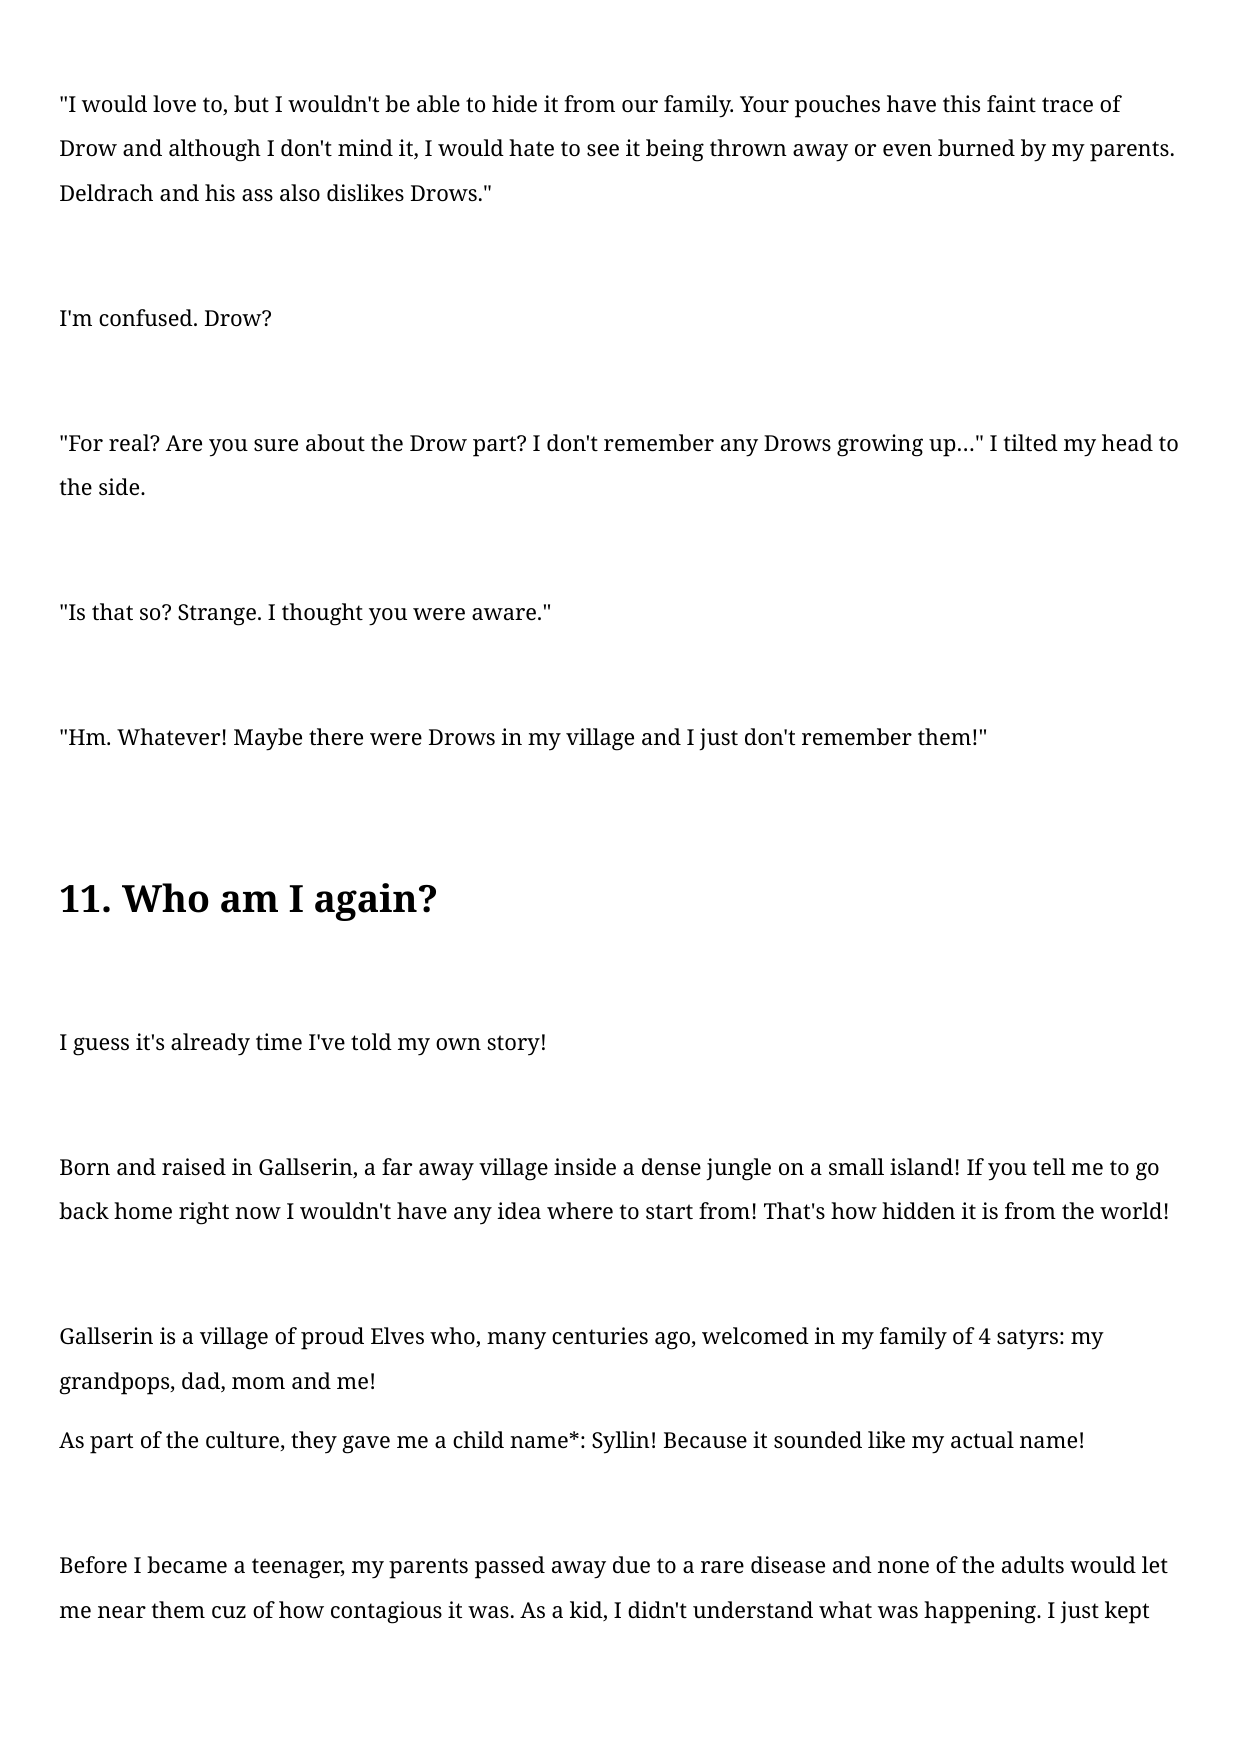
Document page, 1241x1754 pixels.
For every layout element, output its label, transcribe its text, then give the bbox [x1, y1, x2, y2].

subtitle 11. Who am I again? [59, 872, 1181, 923]
text Gallserin is a village of proud Elves who, many centuries ago, welcomed in my family of 4 satyrs: my grandpops, dad, mom and me! [59, 1321, 1181, 1396]
text "For real? Are you sure about the Drow part? I don't remember any Drows growing up…" I tilted my head to the side. [59, 428, 1181, 502]
text "Is that so? Strange. I thought you were aware." [59, 597, 1181, 627]
text Before I became a teenager, my parents passed away due to a rare disease and none of the adults would let me near them cuz of how contagious it was. As a kid, I didn't understand what was happening. I just kept [59, 1550, 1181, 1624]
text "I would love to, but I wouldn't be able to hide it from our family. Your pouches have this faint trace of Drow and although I don't mind it, I would hate to see it being thrown away or even burned by my parents. Deldrach and his ass also dislikes Drows." [59, 88, 1181, 208]
text "Hm. Whatever! Maybe there were Drows in my village and I just don't remember them!" [59, 722, 1181, 752]
text As part of the culture, they gave me a child name*: Syllin! Because it sounded like my actual name! [59, 1425, 1181, 1455]
text I guess it's already time I've told my own story! [59, 1027, 1181, 1057]
text Born and raised in Gallserin, a far away village inside a dense jungle on a small island! If you tell me to go back home right now I wouldn't have any idea where to start from! That's how hidden it is from the world! [59, 1152, 1181, 1226]
text I'm confused. Drow? [59, 303, 1181, 333]
